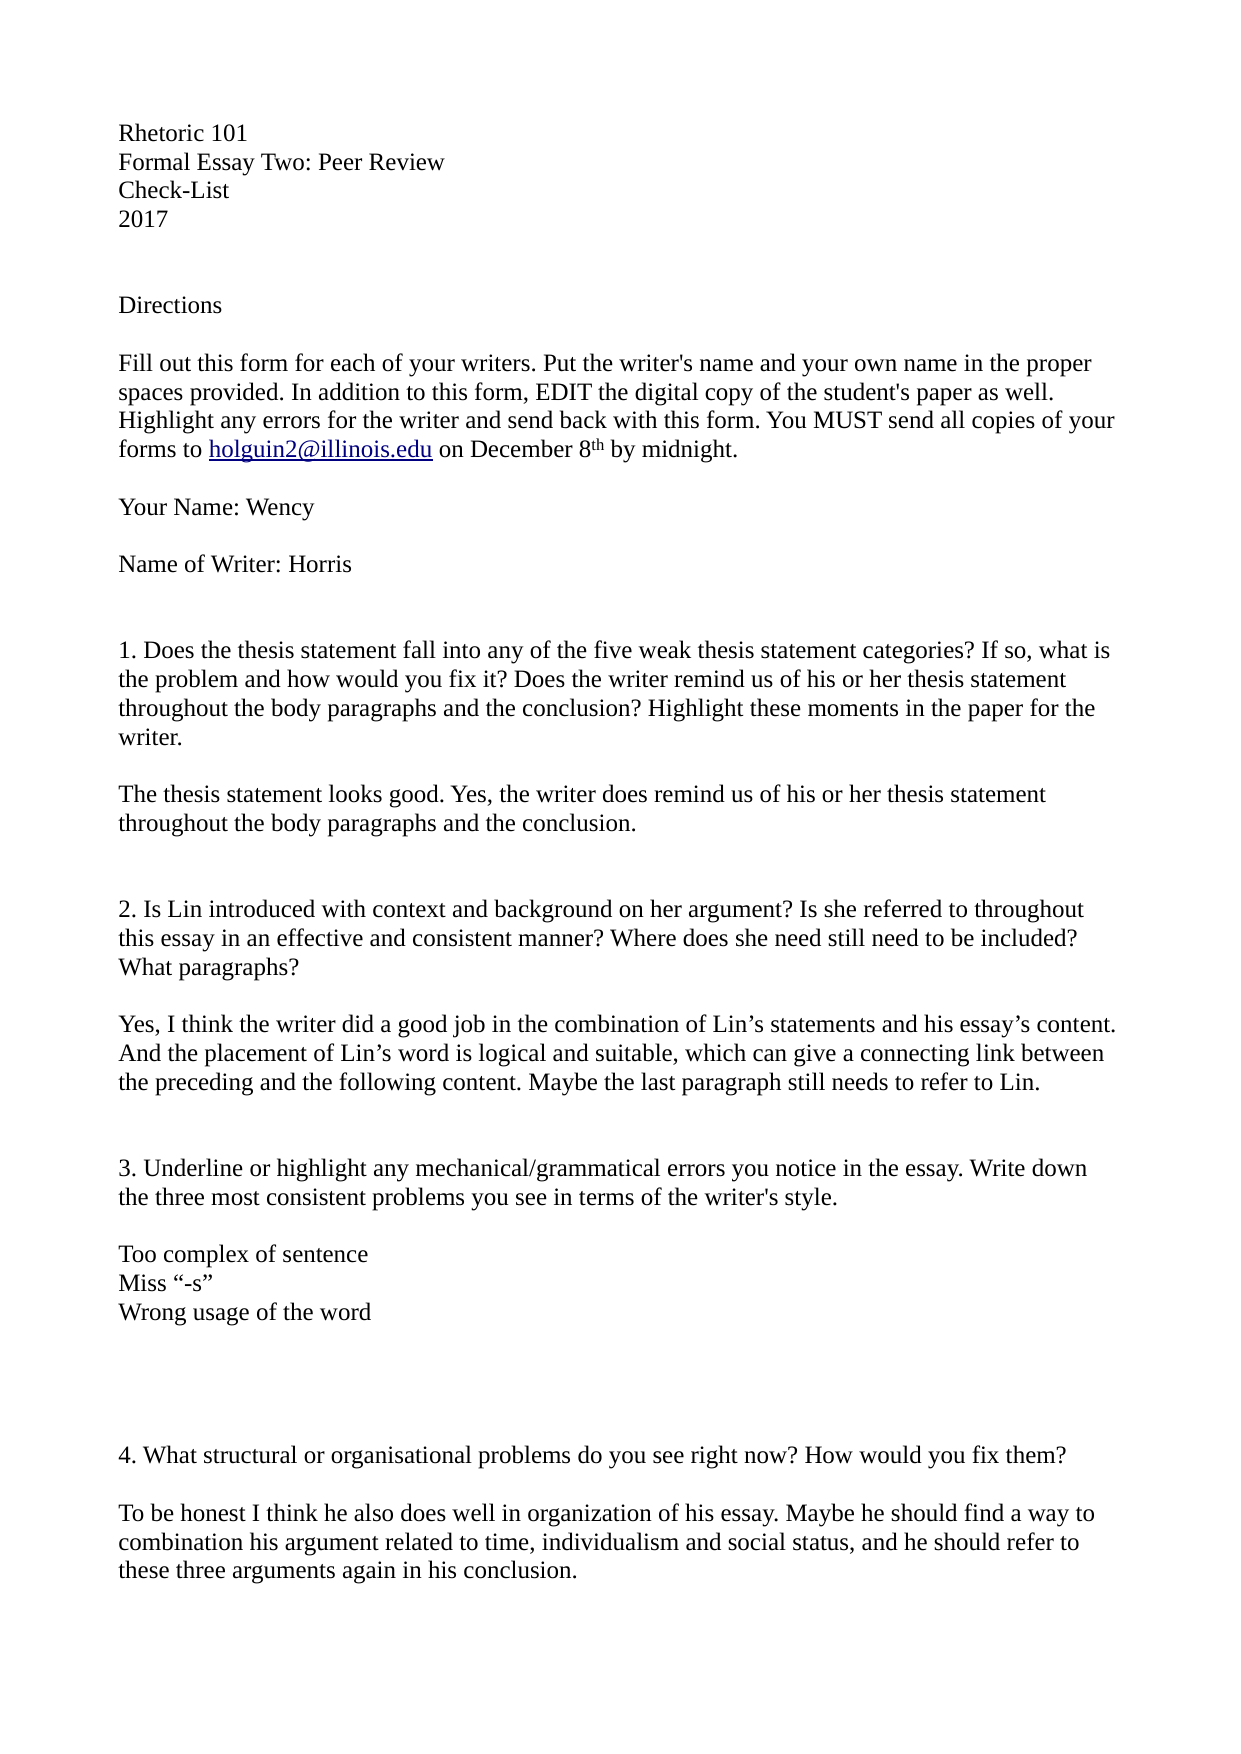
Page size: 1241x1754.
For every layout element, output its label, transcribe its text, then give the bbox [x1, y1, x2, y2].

text Check-List [118, 176, 1122, 204]
text 1. Does the thesis statement fall into any of the five weak thesis statement categories? If so, what is the problem and how would you fix it? Does the writer remind us of his or her thesis statement throughout the body paragraphs and the conclusion? Highlight these moments in the paper for the writer. [118, 636, 1122, 751]
text To be honest I think he also does well in organization of his essay. Maybe he should find a way to combination his argument related to time, individualism and social status, and he should refer to these three arguments again in his conclusion. [118, 1498, 1122, 1584]
text Miss “-s” [118, 1268, 1122, 1297]
text The thesis statement looks good. Yes, the writer does remind us of his or her thesis statement throughout the body paragraphs and the conclusion. [118, 779, 1122, 837]
text Fill out this form for each of your writers. Put the writer's name and your own name in the proper spaces provided. In addition to this form, EDIT the digital copy of the student's paper as well. Highlight any errors for the writer and send back with this form. You MUST send all copies of your forms to holguin2@illinois.edu on December 8th by midnight. [118, 348, 1122, 463]
text Your Name: Wency [118, 492, 1122, 521]
text Too complex of sentence [118, 1239, 1122, 1268]
text Yes, I think the writer did a good job in the combination of Lin’s statements and his essay’s content. And the placement of Lin’s word is logical and suitable, which can give a connecting link between the preceding and the following content. Maybe the last paragraph still needs to refer to Lin. [118, 1009, 1122, 1096]
text Wrong usage of the word [118, 1297, 1122, 1326]
text 2. Is Lin introduced with context and background on her argument? Is she referred to throughout this essay in an effective and consistent manner? Where does she need still need to be included? What paragraphs? [118, 894, 1122, 981]
text Directions [118, 291, 1122, 319]
text Name of Writer: Horris [118, 549, 1122, 578]
text Formal Essay Two: Peer Review [118, 147, 1122, 176]
text Rhetoric 101 [118, 118, 1122, 147]
text 3. Underline or highlight any mechanical/grammatical errors you notice in the essay. Write down the three most consistent problems you see in terms of the writer's style. [118, 1153, 1122, 1211]
text 4. What structural or organisational problems do you see right now? How would you fix them? [118, 1441, 1122, 1469]
text 2017 [118, 204, 1122, 233]
